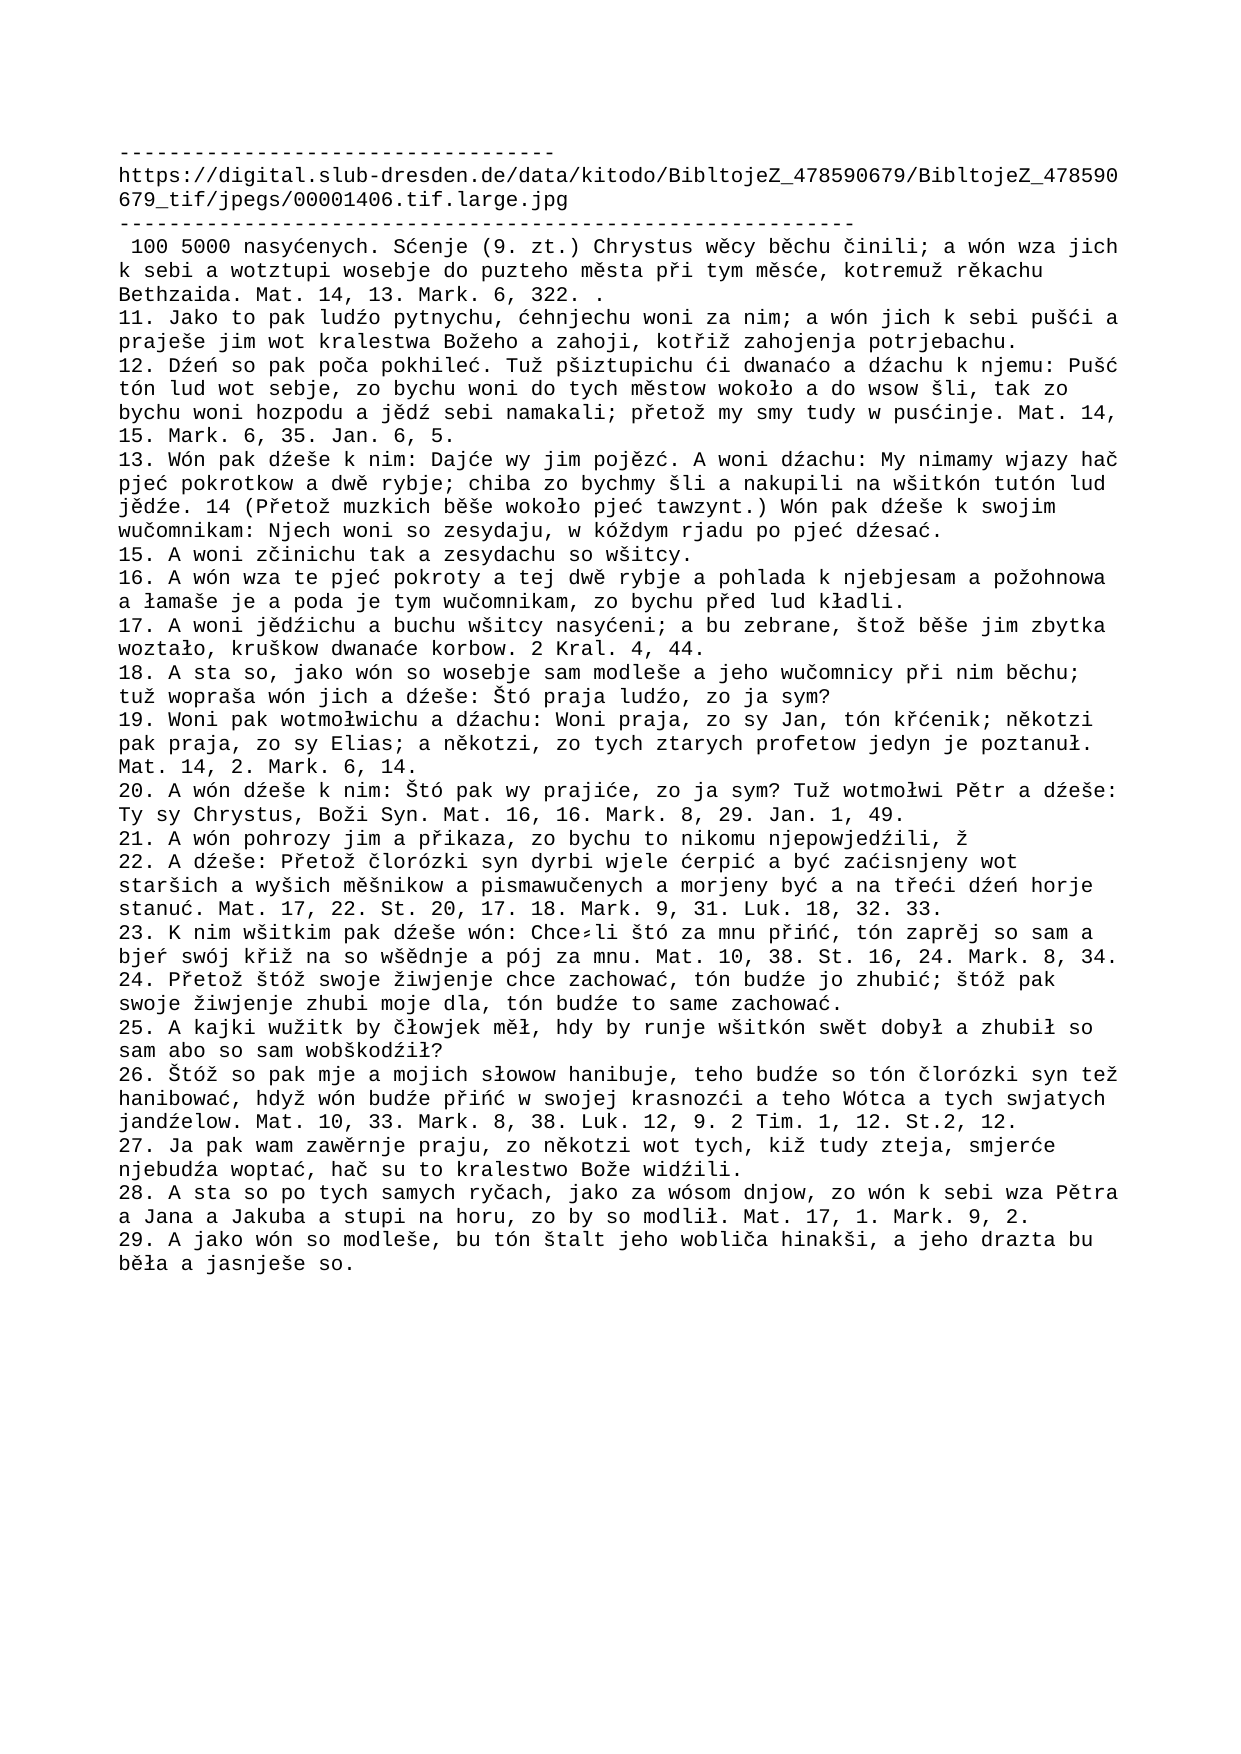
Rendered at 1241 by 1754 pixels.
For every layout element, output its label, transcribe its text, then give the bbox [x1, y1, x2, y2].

text 17. A woni jědźichu a buchu wšitcy nasyćeni; a bu zebrane, štož běše jim zbytka woztało, kruškow dwanaće korbow. 2 Kral. 4, 44. [118, 615, 1122, 662]
text 20. A wón dźeše k nim: Štó pak wy prajiće, zo ja sym? Tuž wotmołwi Pětr a dźeše: Ty sy Chrystus, Boži Syn. Mat. 16, 16. Mark. 8, 29. Jan. 1, 49. [118, 780, 1122, 827]
text 18. A sta so, jako wón so wosebje sam modleše a jeho wučomnicy při nim běchu; tuž wopraša wón jich a dźeše: Štó praja ludźo, zo ja sym? [118, 662, 1122, 709]
text 22. A dźeše: Přetož člorózki syn dyrbi wjele ćerpić a być zaćisnjeny wot staršich a wyšich měšnikow a pismawučenych a morjeny być a na třeći dźeń horje stanuć. Mat. 17, 22. St. 20, 17. 18. Mark. 9, 31. Luk. 18, 32. 33. [118, 851, 1122, 922]
text ----------------------------------- https://digital.slub-dresden.de/data/kitodo/BibltojeZ_478590679/BibltojeZ_478590679_tif/jpegs/00001406.tif.large.jpg ----------------------------------------------------------- [118, 142, 1122, 236]
text 21. A wón pohrozy jim a přikaza, zo bychu to nikomu njepowjedźili, ž [118, 827, 1122, 851]
text 28. A sta so po tych samych ryčach, jako za wósom dnjow, zo wón k sebi wza Pětra a Jana a Jakuba a stupi na horu, zo by so modlił. Mat. 17, 1. Mark. 9, 2. [118, 1182, 1122, 1229]
text 13. Wón pak dźeše k nim: Dajće wy jim pojězć. A woni dźachu: My nimamy wjazy hač pjeć pokrotkow a dwě rybje; chiba zo bychmy šli a nakupili na wšitkón tutón lud jědźe. 14 (Přetož muzkich běše wokoło pjeć tawzynt.) Wón pak dźeše k swojim wučomnikam: Njech woni so zesydaju, w kóždym rjadu po pjeć dźesać. [118, 449, 1122, 544]
text 23. K nim wšitkim pak dźeše wón: Chce⸗li štó za mnu přińć, tón zaprěj so sam a bjeŕ swój křiž na so wšědnje a pój za mnu. Mat. 10, 38. St. 16, 24. Mark. 8, 34. [118, 922, 1122, 969]
text 19. Woni pak wotmołwichu a dźachu: Woni praja, zo sy Jan, tón křćenik; někotzi pak praja, zo sy Elias; a někotzi, zo tych ztarych profetow jedyn je poztanuł. Mat. 14, 2. Mark. 6, 14. [118, 709, 1122, 780]
text 100 5000 nasyćenych. Sćenje (9. zt.) Chrystus wěcy běchu činili; a wón wza jich k sebi a wotztupi wosebje do puzteho města při tym měsće, kotremuž rěkachu Bethzaida. Mat. 14, 13. Mark. 6, 322. . [118, 236, 1122, 307]
text 15. A woni zčinichu tak a zesydachu so wšitcy. [118, 544, 1122, 567]
text 27. Ja pak wam zawěrnje praju, zo někotzi wot tych, kiž tudy zteja, smjerće njebudźa woptać, hač su to kralestwo Bože widźili. [118, 1135, 1122, 1182]
text 24. Přetož štóž swoje žiwjenje chce zachować, tón budźe jo zhubić; štóž pak swoje žiwjenje zhubi moje dla, tón budźe to same zachować. [118, 969, 1122, 1017]
text 16. A wón wza te pjeć pokroty a tej dwě rybje a pohlada k njebjesam a požohnowa a łamaše je a poda je tym wučomnikam, zo bychu před lud kładli. [118, 567, 1122, 615]
text 29. A jako wón so modleše, bu tón štalt jeho wobliča hinakši, a jeho drazta bu běła a jasnješe so. [118, 1229, 1122, 1277]
text 12. Dźeń so pak poča pokhileć. Tuž pšiztupichu ći dwanaćo a dźachu k njemu: Pušć tón lud wot sebje, zo bychu woni do tych městow wokoło a do wsow šli, tak zo bychu woni hozpodu a jědź sebi namakali; přetož my smy tudy w pusćinje. Mat. 14, 15. Mark. 6, 35. Jan. 6, 5. [118, 354, 1122, 449]
text 11. Jako to pak ludźo pytnychu, ćehnjechu woni za nim; a wón jich k sebi pušći a praješe jim wot kralestwa Božeho a zahoji, kotřiž zahojenja potrjebachu. [118, 307, 1122, 354]
text 25. A kajki wužitk by čłowjek měł, hdy by runje wšitkón swět dobył a zhubił so sam abo so sam wobškodźił? [118, 1017, 1122, 1064]
text 26. Štóž so pak mje a mojich słowow hanibuje, teho budźe so tón člorózki syn tež hanibować, hdyž wón budźe přińć w swojej krasnozći a teho Wótca a tych swjatych jandźelow. Mat. 10, 33. Mark. 8, 38. Luk. 12, 9. 2 Tim. 1, 12. St.2, 12. [118, 1064, 1122, 1135]
